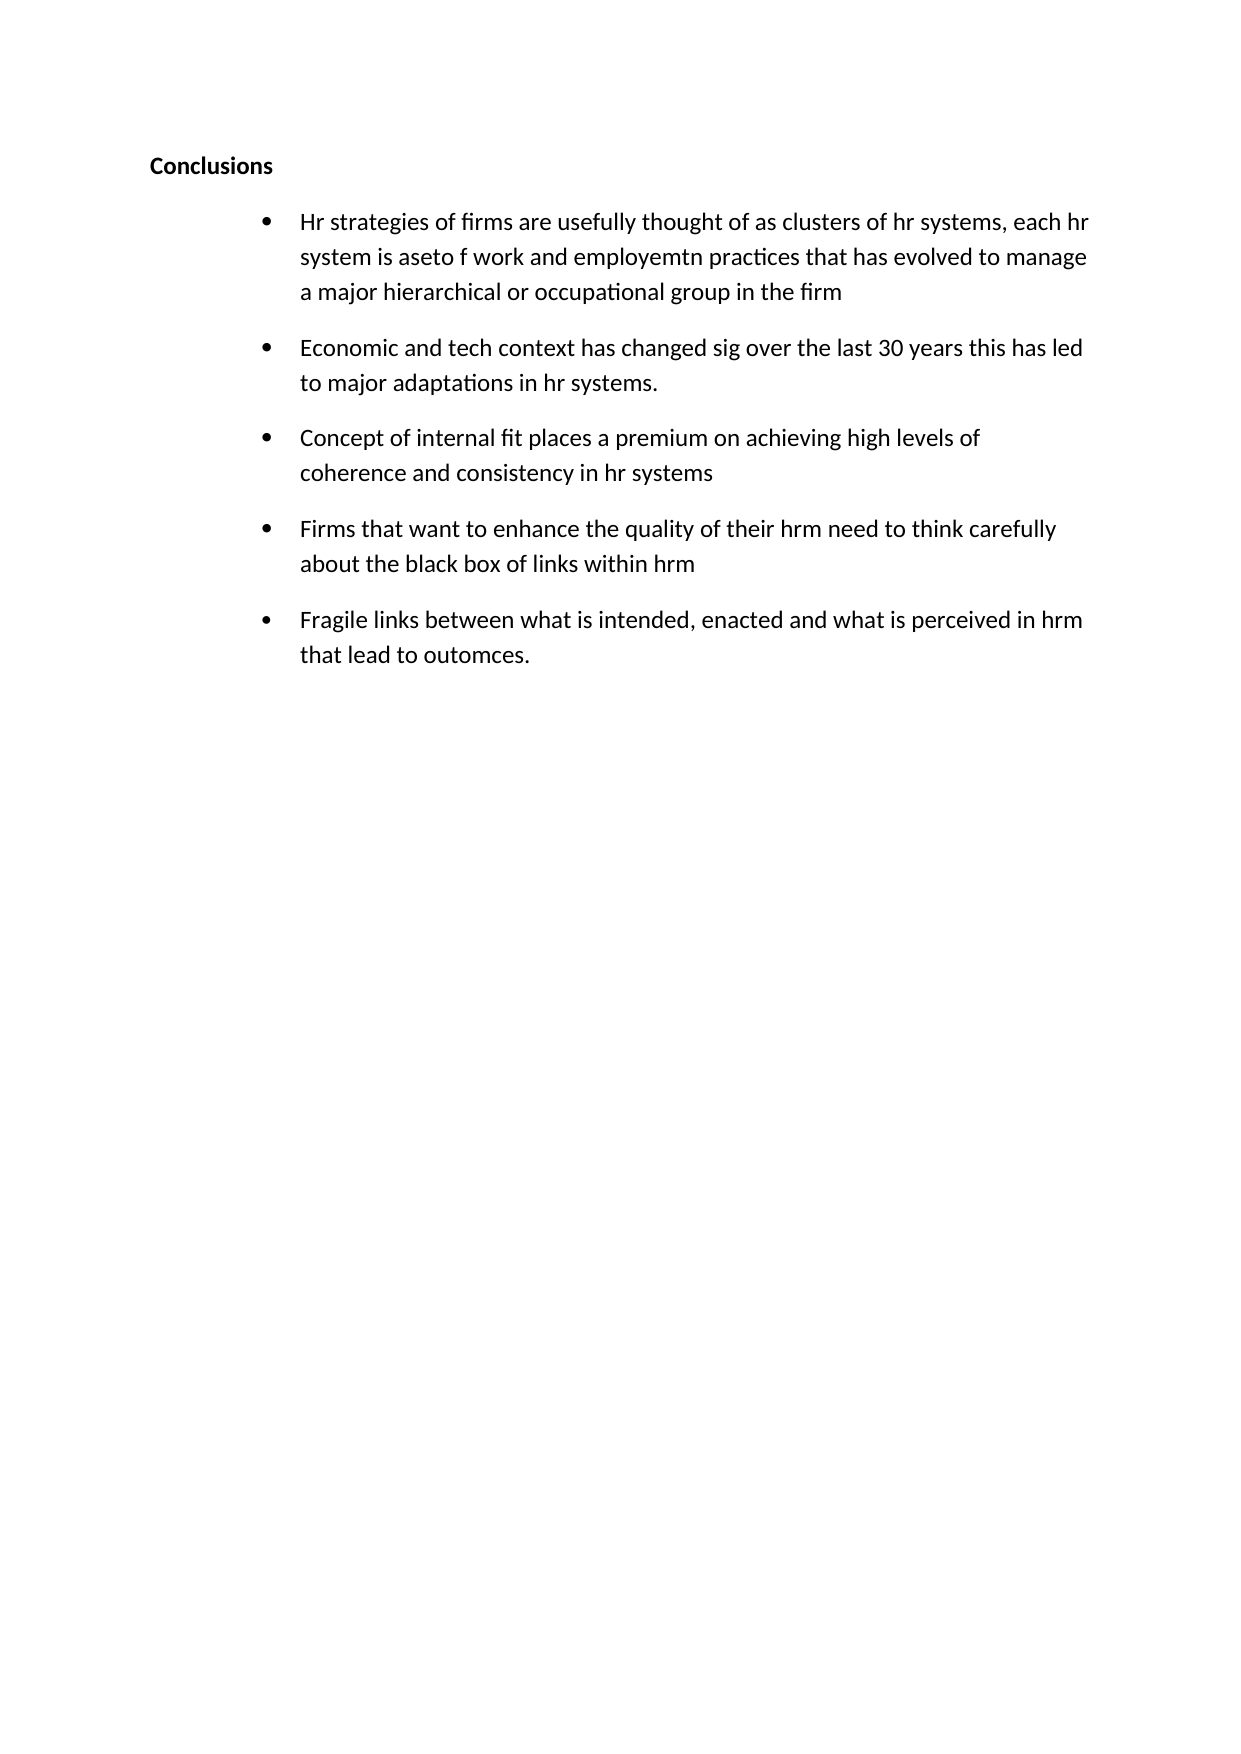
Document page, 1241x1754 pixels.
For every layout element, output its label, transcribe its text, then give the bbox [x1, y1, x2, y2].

list Concept of internal fit places a premium on achieving high levels of coherence and consistency in hr systems [262, 422, 1090, 488]
list Fragile links between what is intended, enacted and what is perceived in hrm that lead to outomces. [262, 604, 1090, 670]
list Economic and tech context has changed sig over the last 30 years this has led to major adaptations in hr systems. [262, 332, 1090, 397]
list Firms that want to enhance the quality of their hrm need to think carefully about the black box of links within hrm [262, 513, 1090, 579]
text Conclusions [150, 150, 1090, 181]
list Hr strategies of firms are usefully thought of as clusters of hr systems, each hr system is aseto f work and employemtn practices that has evolved to manage a major hierarchical or occupational group in the firm [262, 206, 1090, 306]
